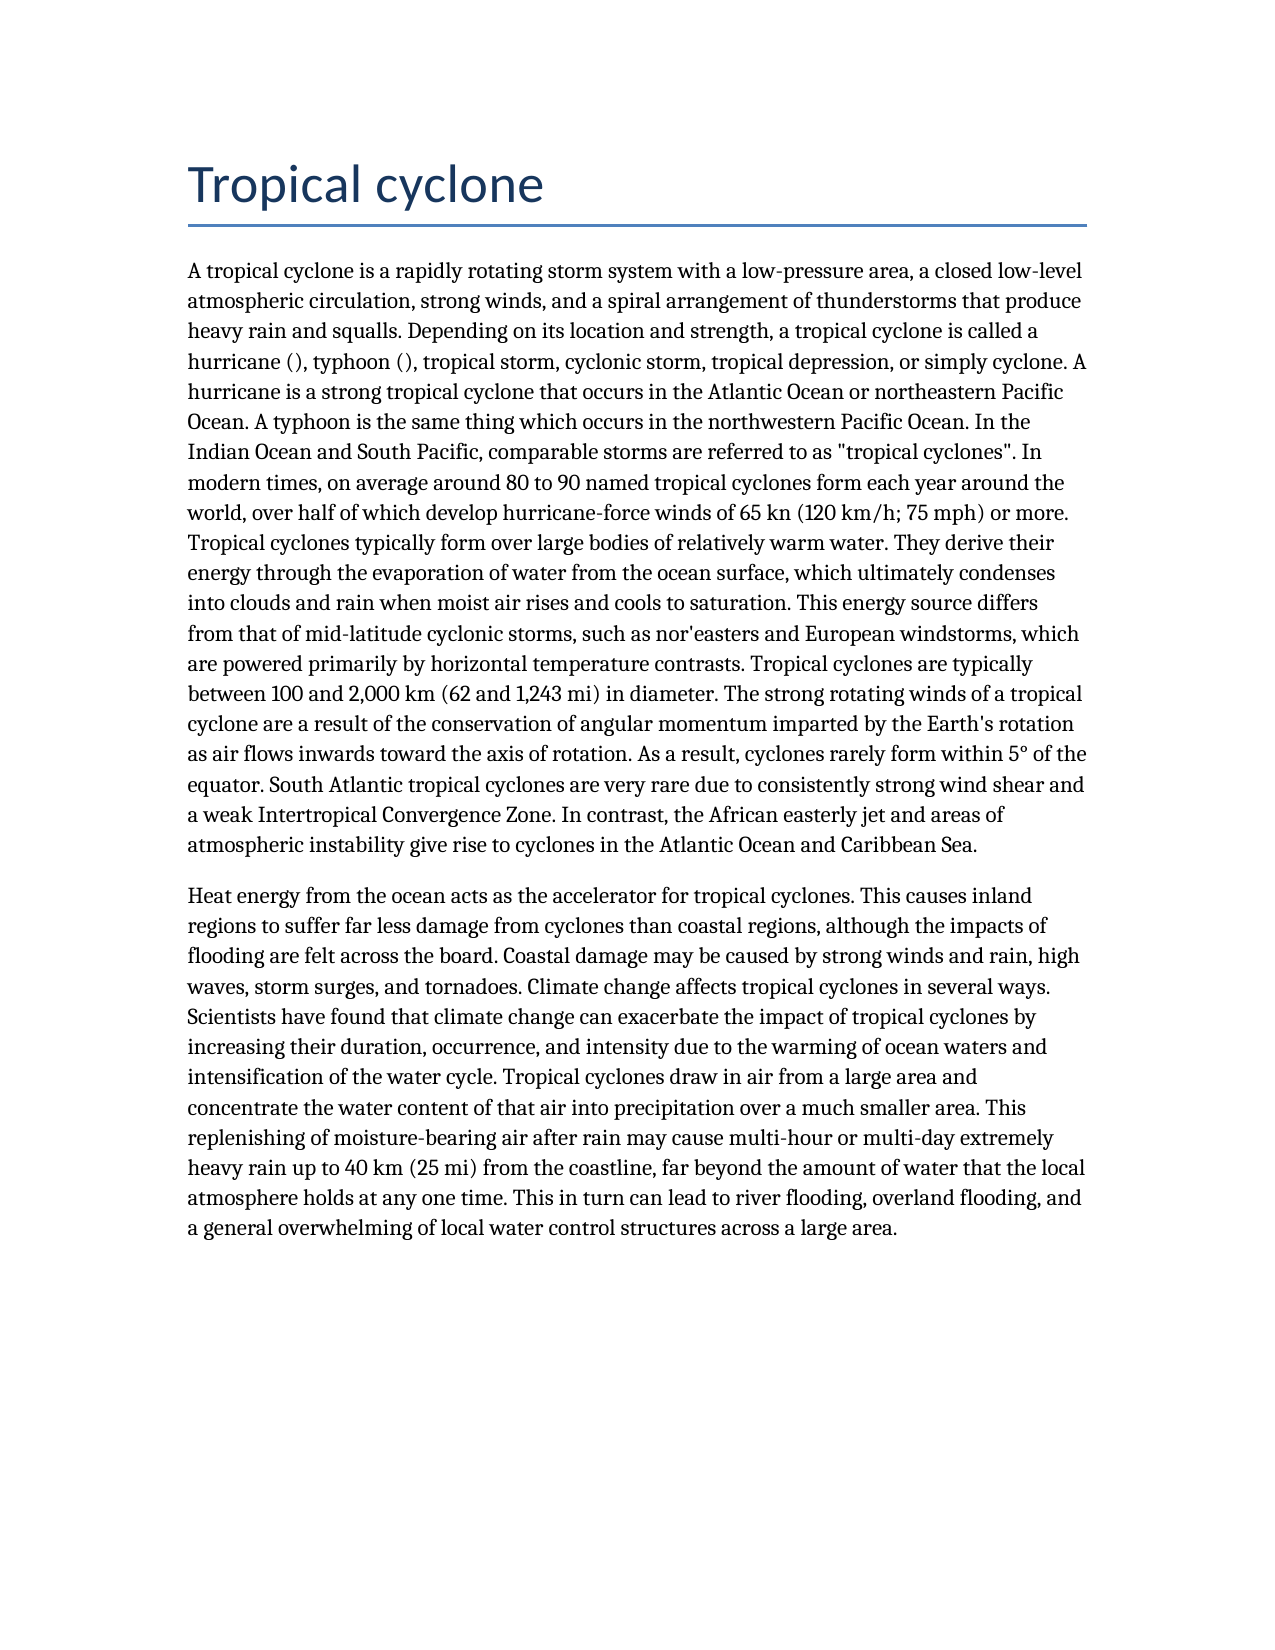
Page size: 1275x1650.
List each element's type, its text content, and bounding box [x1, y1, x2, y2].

text A tropical cyclone is a rapidly rotating storm system with a low-pressure area, a closed low-level atmospheric circulation, strong winds, and a spiral arrangement of thunderstorms that produce heavy rain and squalls. Depending on its location and strength, a tropical cyclone is called a hurricane (), typhoon (), tropical storm, cyclonic storm, tropical depression, or simply cyclone. A hurricane is a strong tropical cyclone that occurs in the Atlantic Ocean or northeastern Pacific Ocean. A typhoon is the same thing which occurs in the northwestern Pacific Ocean. In the Indian Ocean and South Pacific, comparable storms are referred to as "tropical cyclones". In modern times, on average around 80 to 90 named tropical cyclones form each year around the world, over half of which develop hurricane-force winds of 65 kn (120 km/h; 75 mph) or more. Tropical cyclones typically form over large bodies of relatively warm water. They derive their energy through the evaporation of water from the ocean surface, which ultimately condenses into clouds and rain when moist air rises and cools to saturation. This energy source differs from that of mid-latitude cyclonic storms, such as nor'easters and European windstorms, which are powered primarily by horizontal temperature contrasts. Tropical cyclones are typically between 100 and 2,000 km (62 and 1,243 mi) in diameter. The strong rotating winds of a tropical cyclone are a result of the conservation of angular momentum imparted by the Earth's rotation as air flows inwards toward the axis of rotation. As a result, cyclones rarely form within 5° of the equator. South Atlantic tropical cyclones are very rare due to consistently strong wind shear and a weak Intertropical Convergence Zone. In contrast, the African easterly jet and areas of atmospheric instability give rise to cyclones in the Atlantic Ocean and Caribbean Sea. [187, 258, 1087, 858]
text Heat energy from the ocean acts as the accelerator for tropical cyclones. This causes inland regions to suffer far less damage from cyclones than coastal regions, although the impacts of flooding are felt across the board. Coastal damage may be caused by strong winds and rain, high waves, storm surges, and tornadoes. Climate change affects tropical cyclones in several ways. Scientists have found that climate change can exacerbate the impact of tropical cyclones by increasing their duration, occurrence, and intensity due to the warming of ocean waters and intensification of the water cycle. Tropical cyclones draw in air from a large area and concentrate the water content of that air into precipitation over a much smaller area. This replenishing of moisture-bearing air after rain may cause multi-hour or multi-day extremely heavy rain up to 40 km (25 mi) from the coastline, far beyond the amount of water that the local atmosphere holds at any one time. This in turn can lead to river flooding, overland flooding, and a general overwhelming of local water control structures across a large area. [187, 883, 1087, 1241]
title Tropical cyclone [187, 150, 1087, 227]
